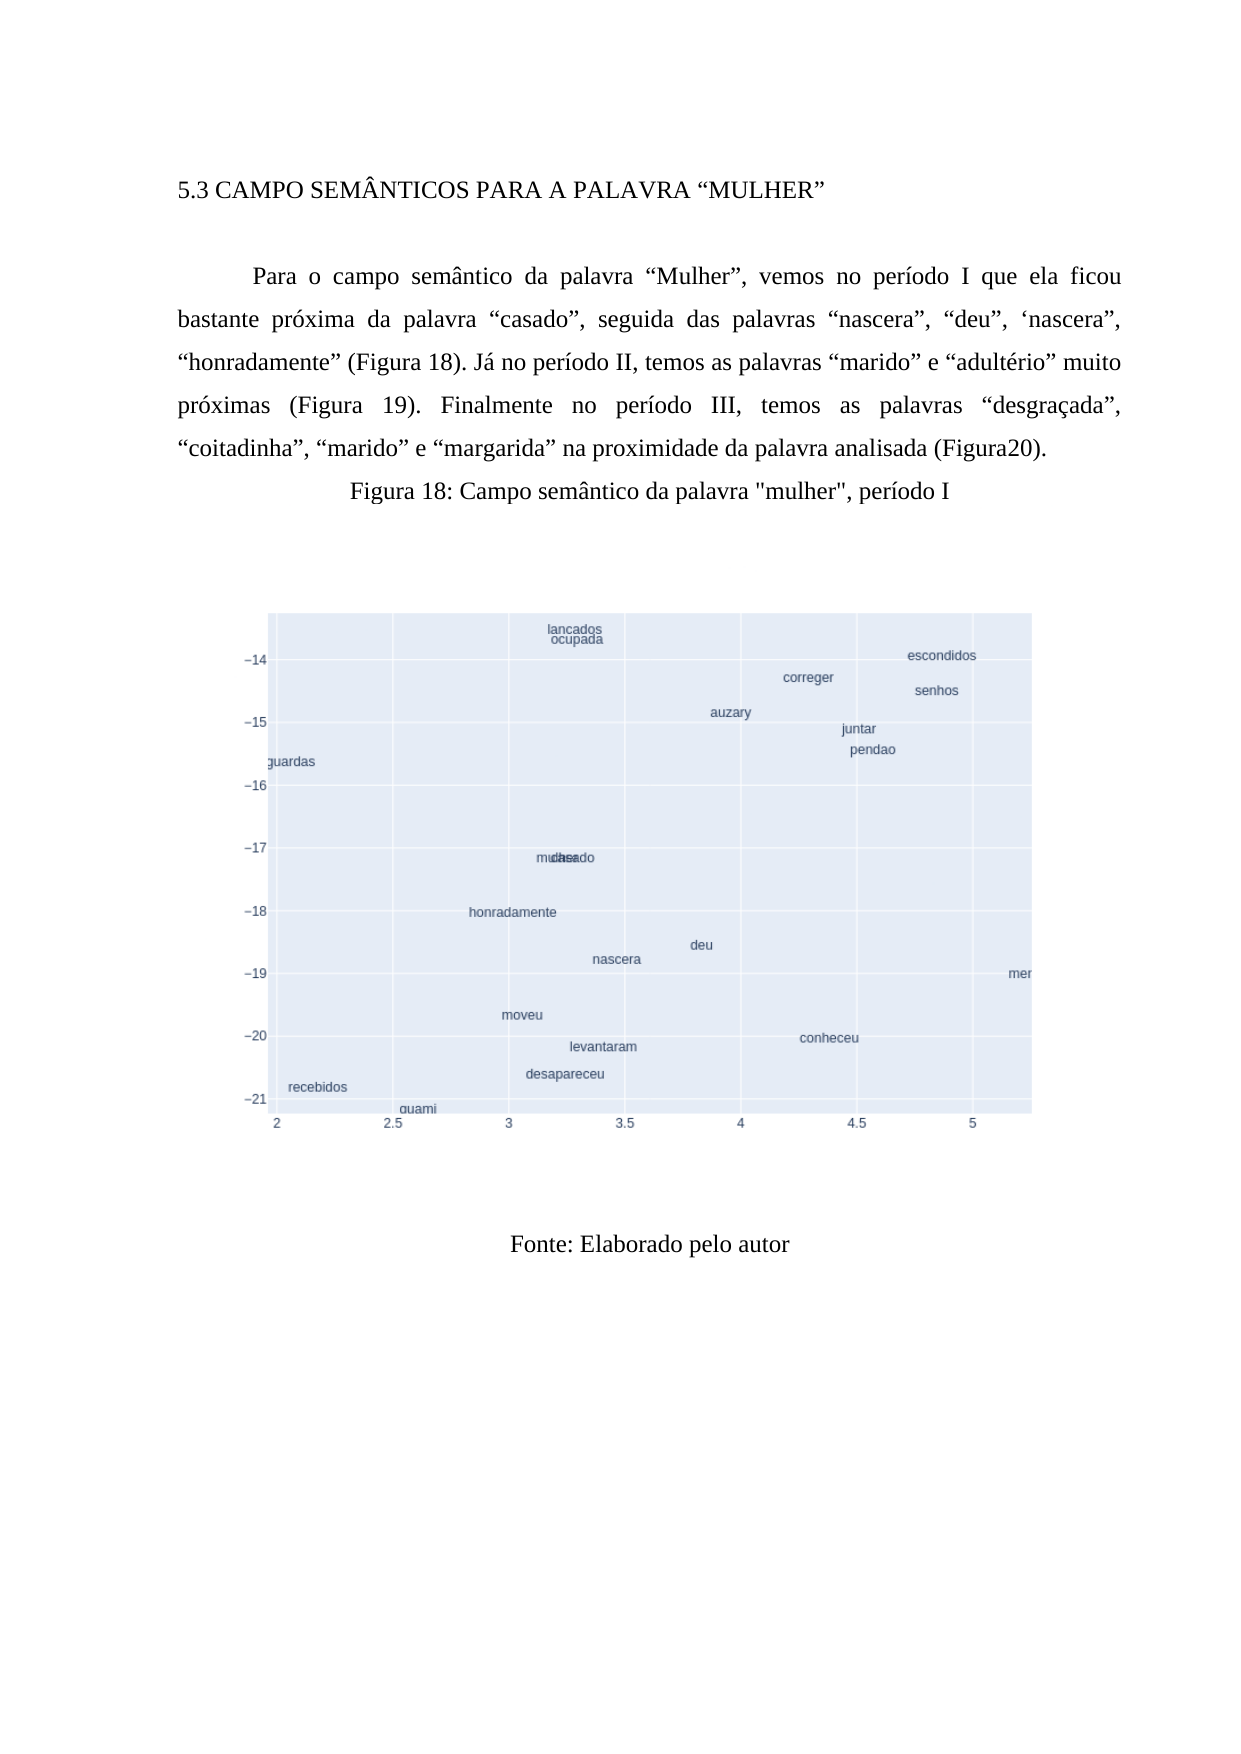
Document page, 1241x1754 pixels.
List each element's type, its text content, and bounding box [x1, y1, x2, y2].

picture [177, 504, 1123, 1201]
text Figura 18: Campo semântico da palavra "mulher", período I [177, 476, 1122, 504]
subtitle 5.3 Campo semânticos para a palavra “mulher” [177, 175, 1122, 203]
text Para o campo semântico da palavra “Mulher”, vemos no período I que ela ficou bastante próxima da palavra “casado”, seguida das palavras “nascera”, “deu”, ‘nascera”, “honradamente” (Figura 18). Já no período II, temos as palavras “marido” e “adultério” muito próximas (Figura 19). Finalmente no período III, temos as palavras “desgraçada”, “coitadinha”, “marido” e “margarida” na proximidade da palavra analisada (Figura20). [177, 261, 1122, 462]
text Fonte: Elaborado pelo autor [177, 1201, 1122, 1258]
